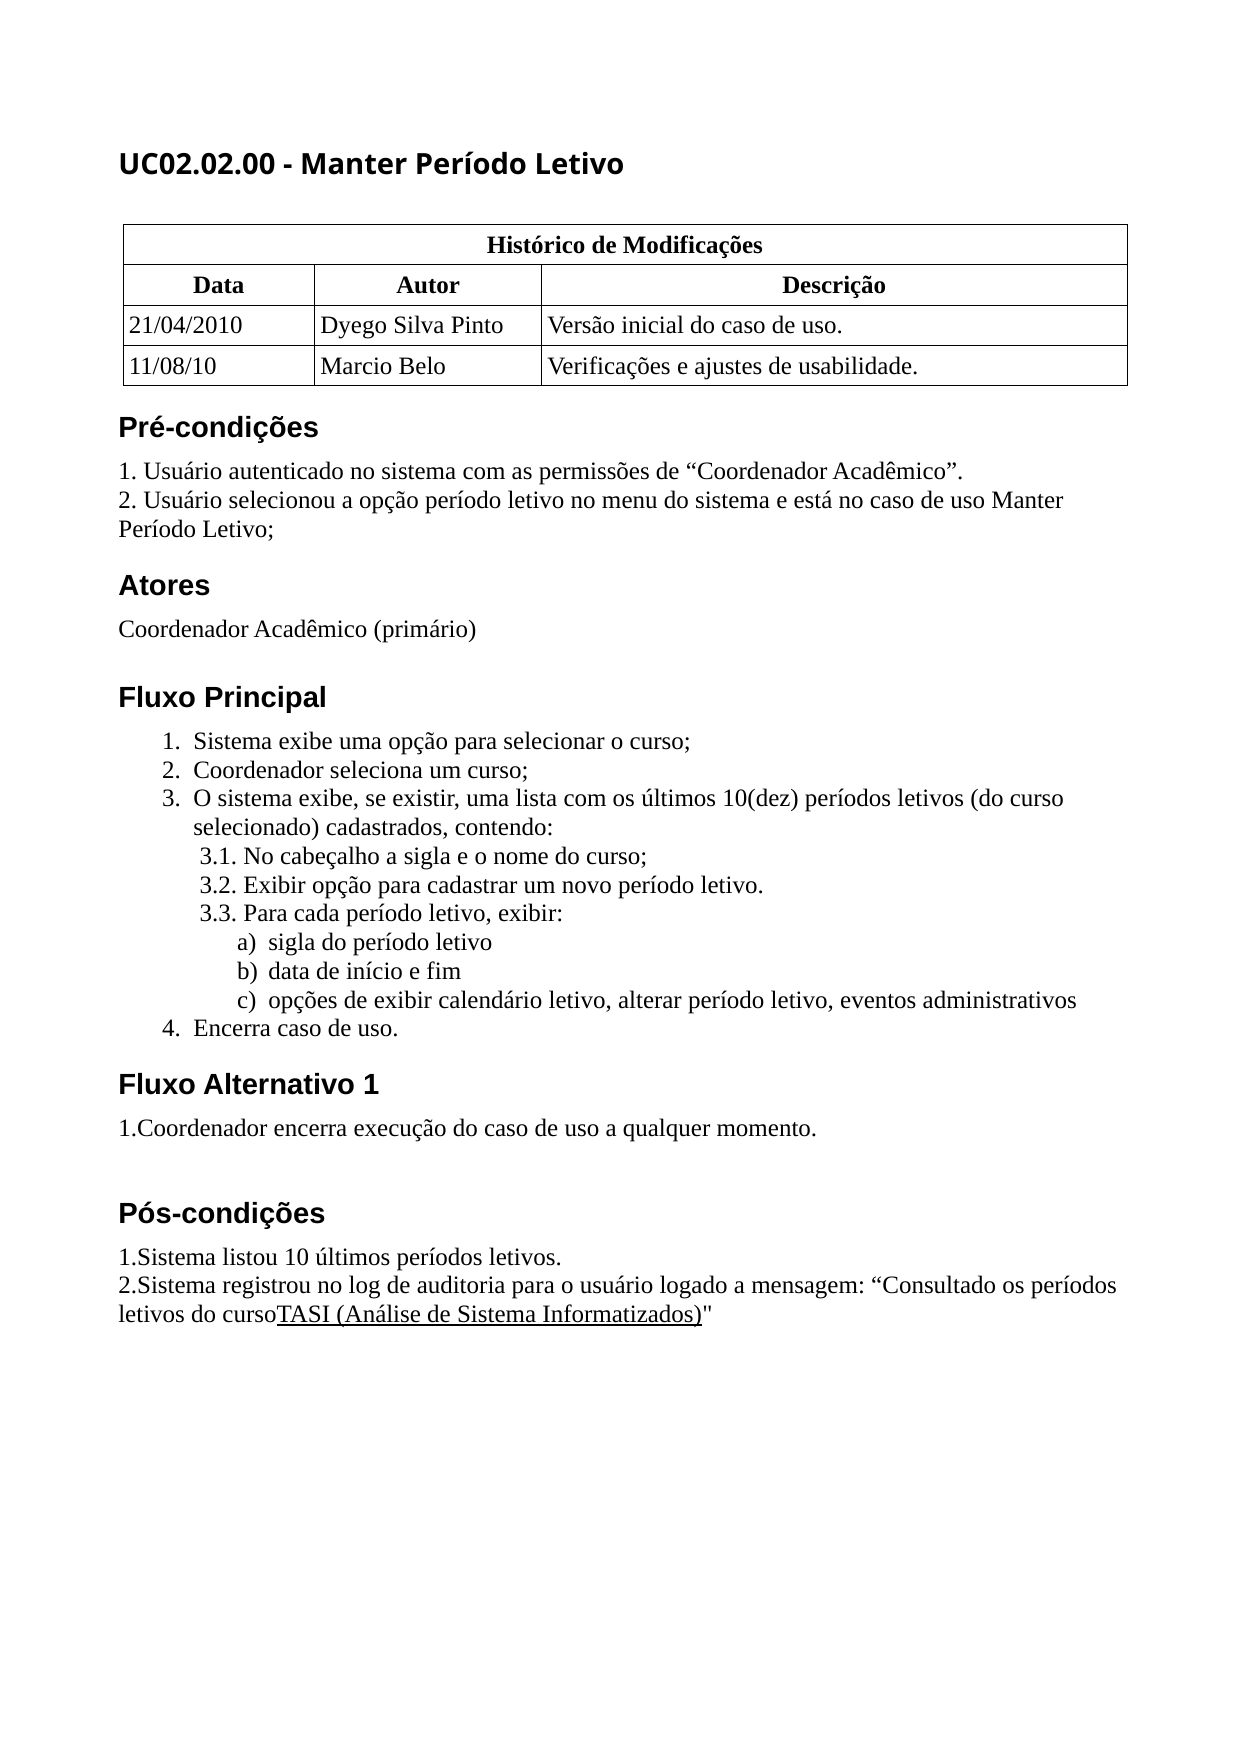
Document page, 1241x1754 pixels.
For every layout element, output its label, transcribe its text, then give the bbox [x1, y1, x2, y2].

subtitle Pós-condições [118, 1196, 1122, 1229]
table_cell Verificações e ajustes de usabilidade. [542, 346, 1127, 385]
table_cell Marcio Belo [315, 346, 541, 385]
text Coordenador Acadêmico (primário) [118, 614, 1122, 642]
list Coordenador seleciona um curso; [156, 755, 1122, 783]
subtitle Fluxo Alternativo 1 [118, 1067, 1122, 1101]
subtitle Atores [118, 568, 1122, 601]
list Usuário autenticado no sistema com as permissões de “Coordenador Acadêmico”. [118, 456, 1122, 485]
list Exibir opção para cadastrar um novo período letivo. [193, 870, 1122, 898]
table_cell 08/11/10 [124, 346, 314, 385]
list No cabeçalho a sigla e o nome do curso; [193, 841, 1122, 870]
subtitle Pré-condições [118, 410, 1122, 444]
list opções de exibir calendário letivo, alterar período letivo, eventos administrativos [231, 985, 1122, 1013]
table_cell Versão inicial do caso de uso. [542, 306, 1127, 345]
list Coordenador encerra execução do caso de uso a qualquer momento. [118, 1113, 1122, 1142]
table_header Histórico de Modificações [124, 225, 1127, 264]
list Sistema listou 10 últimos períodos letivos. [118, 1242, 1122, 1271]
table_cell Autor [315, 265, 541, 305]
subtitle UC02.02.00 - Manter Período Letivo [118, 143, 1122, 183]
table_cell Data [124, 265, 314, 305]
list Para cada período letivo, exibir: [193, 898, 1122, 927]
subtitle Fluxo Principal [118, 680, 1122, 713]
list Sistema registrou no log de auditoria para o usuário logado a mensagem: “Consultado os períodos letivos do cursoTASI (Análise de Sistema Informatizados)" [118, 1271, 1122, 1328]
list Sistema exibe uma opção para selecionar o curso; [156, 726, 1122, 755]
list sigla do período letivo [231, 927, 1122, 956]
list O sistema exibe, se existir, uma lista com os últimos 10(dez) períodos letivos (do curso selecionado) cadastrados, contendo: [156, 783, 1122, 841]
list Usuário selecionou a opção período letivo no menu do sistema e está no caso de uso Manter Período Letivo; [118, 485, 1122, 543]
table_cell Dyego Silva Pinto [315, 306, 541, 345]
table_cell 21/04/2010 [124, 306, 314, 345]
table_cell Descrição [542, 265, 1127, 305]
list Encerra caso de uso. [156, 1013, 1122, 1042]
list data de início e fim [231, 956, 1122, 985]
